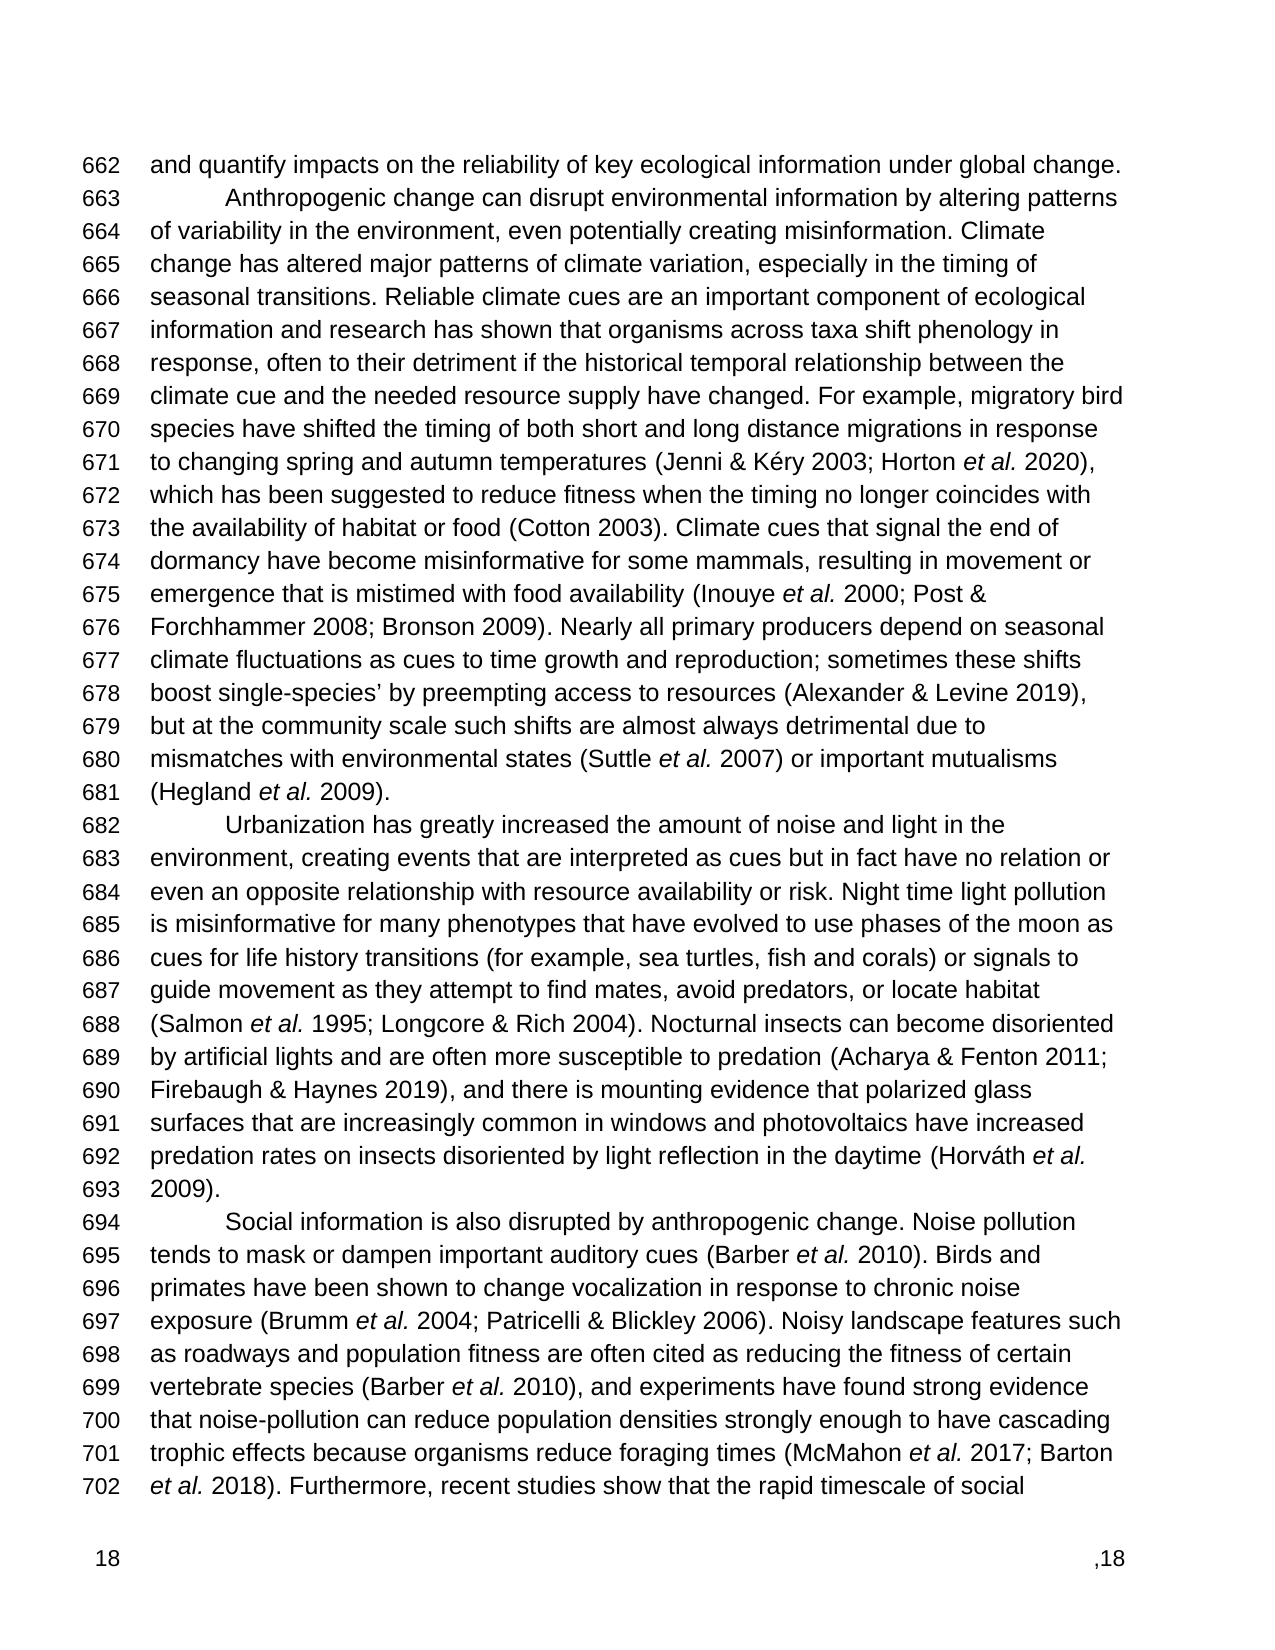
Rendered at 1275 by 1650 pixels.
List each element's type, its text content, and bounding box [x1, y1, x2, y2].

text and quantify impacts on the reliability of key ecological information under global change. [150, 150, 1125, 179]
text Urbanization has greatly increased the amount of noise and light in the environment, creating events that are interpreted as cues but in fact have no relation or even an opposite relationship with resource availability or risk. Night time light pollution is misinformative for many phenotypes that have evolved to use phases of the moon as cues for life history transitions (for example, sea turtles, fish and corals) or signals to guide movement as they attempt to find mates, avoid predators, or locate habitat (Salmon et al. 1995; Longcore & Rich 2004). Nocturnal insects can become disoriented by artificial lights and are often more susceptible to predation (Acharya & Fenton 2011; Firebaugh & Haynes 2019), and there is mounting evidence that polarized glass surfaces that are increasingly common in windows and photovoltaics have increased predation rates on insects disoriented by light reflection in the daytime (Horváth et al. 2009). [150, 810, 1125, 1202]
text Social information is also disrupted by anthropogenic change. Noise pollution tends to mask or dampen important auditory cues (Barber et al. 2010). Birds and primates have been shown to change vocalization in response to chronic noise exposure (Brumm et al. 2004; Patricelli & Blickley 2006). Noisy landscape features such as roadways and population fitness are often cited as reducing the fitness of certain vertebrate species (Barber et al. 2010), and experiments have found strong evidence that noise-pollution can reduce population densities strongly enough to have cascading trophic effects because organisms reduce foraging times (McMahon et al. 2017; Barton et al. 2018). Furthermore, recent studies show that the rapid timescale of social [150, 1207, 1125, 1499]
text Anthropogenic change can disrupt environmental information by altering patterns of variability in the environment, even potentially creating misinformation. Climate change has altered major patterns of climate variation, especially in the timing of seasonal transitions. Reliable climate cues are an important component of ecological information and research has shown that organisms across taxa shift phenology in response, often to their detriment if the historical temporal relationship between the climate cue and the needed resource supply have changed. For example, migratory bird species have shifted the timing of both short and long distance migrations in response to changing spring and autumn temperatures (Jenni & Kéry 2003; Horton et al. 2020), which has been suggested to reduce fitness when the timing no longer coincides with the availability of habitat or food (Cotton 2003). Climate cues that signal the end of dormancy have become misinformative for some mammals, resulting in movement or emergence that is mistimed with food availability (Inouye et al. 2000; Post & Forchhammer 2008; Bronson 2009). Nearly all primary producers depend on seasonal climate fluctuations as cues to time growth and reproduction; sometimes these shifts boost single-species’ by preempting access to resources (Alexander & Levine 2019), but at the community scale such shifts are almost always detrimental due to mismatches with environmental states (Suttle et al. 2007) or important mutualisms (Hegland et al. 2009). [150, 183, 1125, 806]
